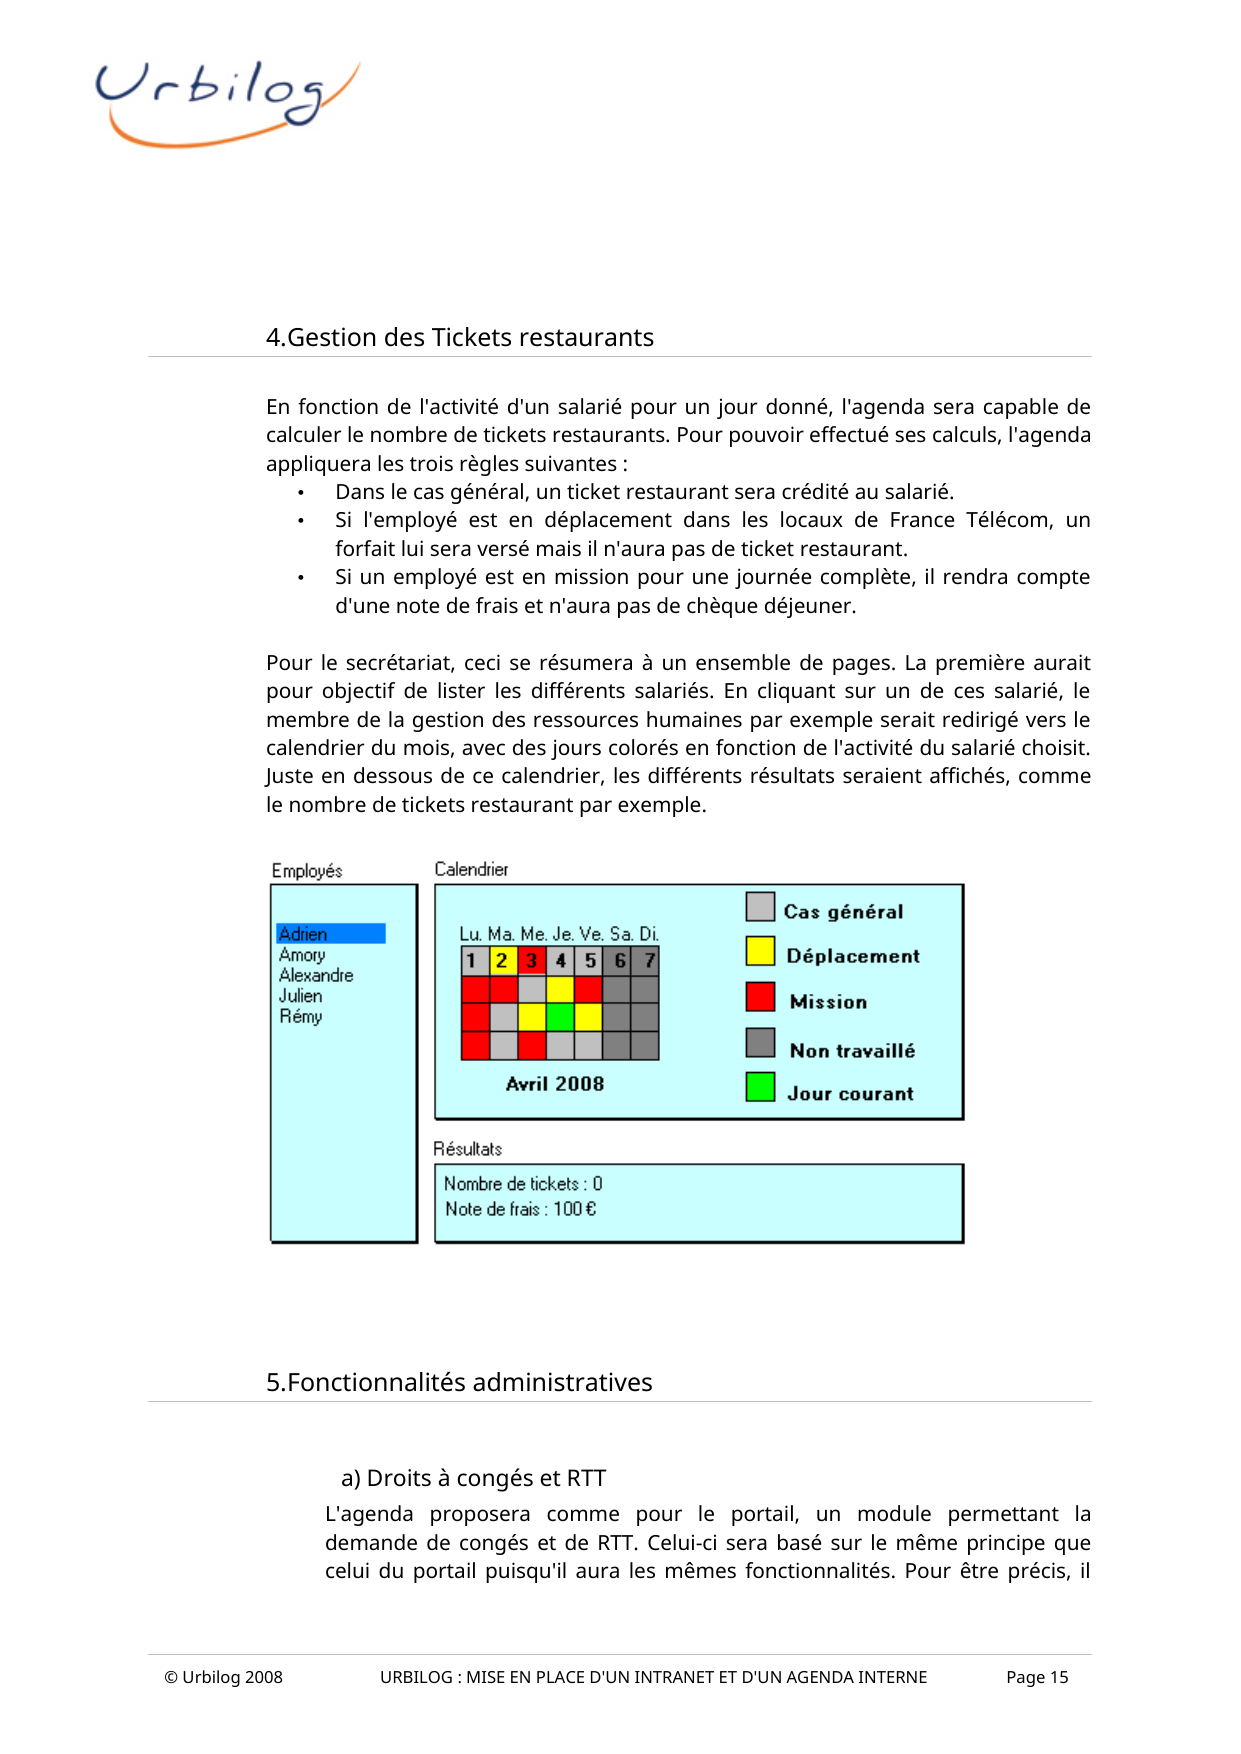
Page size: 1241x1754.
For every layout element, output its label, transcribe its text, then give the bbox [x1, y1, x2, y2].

picture [74, 33, 384, 173]
subtitle Gestion des Tickets restaurants [148, 320, 1092, 356]
list Si un employé est en mission pour une journée complète, il rendra compte d'une note de frais et n'aura pas de chèque déjeuner. [298, 562, 1092, 619]
list Si l'employé est en déplacement dans les locaux de France Télécom, un forfait lui sera versé mais il n'aura pas de ticket restaurant. [298, 506, 1092, 562]
subtitle Fonctionnalités administratives [148, 1365, 1092, 1401]
text L'agenda proposera comme pour le portail, un module permettant la demande de congés et de RTT. Celui-ci sera basé sur le même principe que celui du portail puisqu'il aura les mêmes fonctionnalités. Pour être précis, il [325, 1499, 1092, 1584]
list Dans le cas général, un ticket restaurant sera crédité au salarié. [298, 477, 1092, 506]
text En fonction de l'activité d'un salarié pour un jour donné, l'agenda sera capable de calculer le nombre de tickets restaurants. Pour pouvoir effectué ses calculs, l'agenda appliquera les trois règles suivantes : [266, 392, 1092, 477]
subtitle Droits à congés et RTT [148, 1462, 1092, 1493]
text Pour le secrétariat, ceci se résumera à un ensemble de pages. La première aurait pour objectif de lister les différents salariés. En cliquant sur un de ces salarié, le membre de la gestion des ressources humaines par exemple serait redirigé vers le calendrier du mois, avec des jours colorés en fonction de l'activité du salarié choisit. Juste en dessous de ce calendrier, les différents résultats seraient affichés, comme le nombre de tickets restaurant par exemple. [266, 648, 1092, 818]
